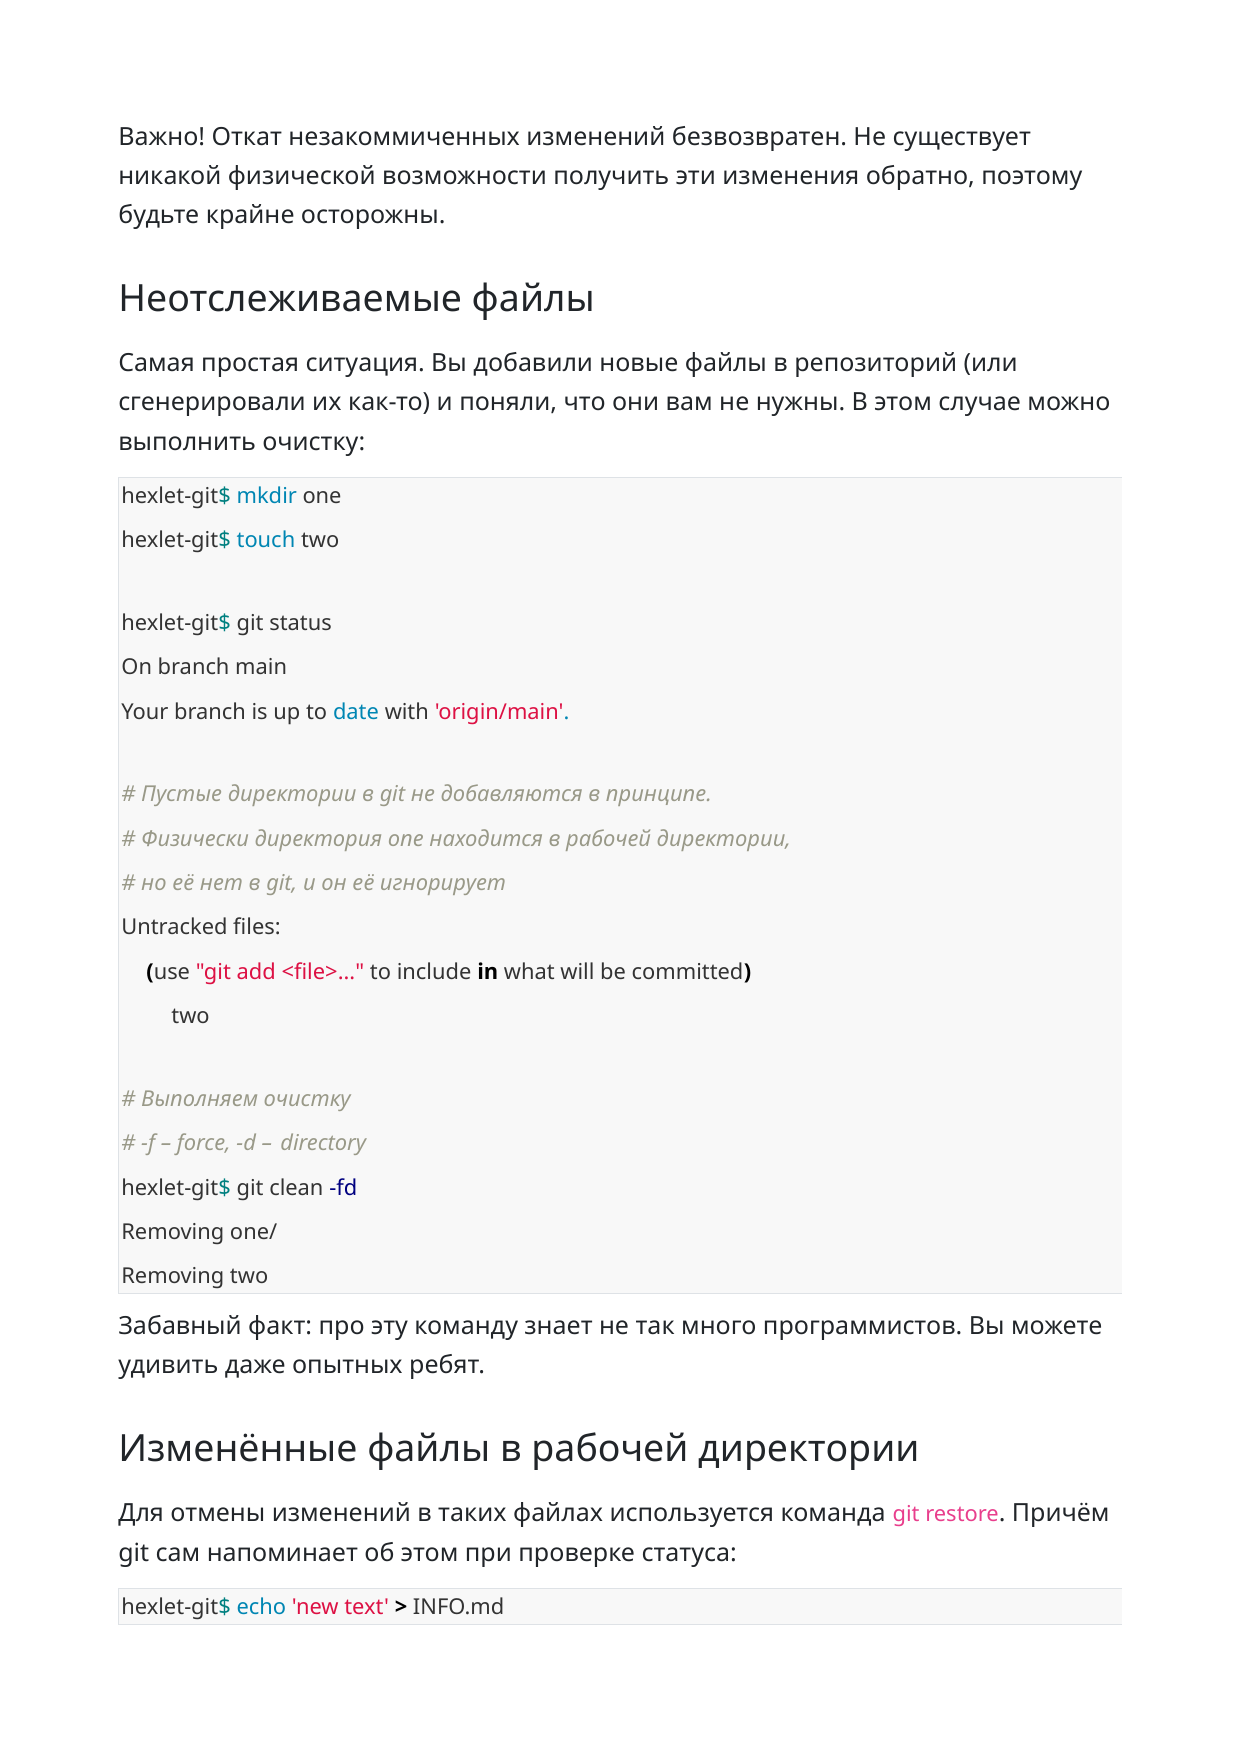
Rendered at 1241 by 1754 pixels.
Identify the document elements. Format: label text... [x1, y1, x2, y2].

text # Пустые директории в git не добавляются в принципе. [119, 775, 1122, 808]
text # но её нет в git, и он её игнорирует [119, 864, 1122, 897]
text Your branch is up to date with 'origin/main'. [119, 693, 1122, 725]
text Самая простая ситуация. Вы добавили новые файлы в репозиторий (или сгенерировали их как-то) и поняли, что они вам не нужны. В этом случае можно выполнить очистку: [118, 345, 1122, 457]
text Забавный факт: про эту команду знает не так много программистов. Вы можете удивить даже опытных ребят. [118, 1308, 1122, 1381]
text hexlet-git$ touch two [119, 521, 1122, 554]
text # Выполняем очистку [119, 1080, 1122, 1112]
text Untracked files: [119, 908, 1122, 941]
text # -f – force, -d – directory [119, 1124, 1122, 1157]
text hexlet-git$ git status [119, 604, 1122, 637]
text Для отмены изменений в таких файлах используется команда git restore. Причём git сам напоминает об этом при проверке статуса: [118, 1495, 1122, 1568]
subtitle Неотслеживаемые файлы [118, 271, 1122, 322]
text (use "git add <file>..." to include in what will be committed) [119, 953, 1122, 986]
text Removing one/ [119, 1213, 1122, 1246]
text hexlet-git$ mkdir one [119, 478, 1122, 510]
text On branch main [119, 648, 1122, 681]
text Removing two [119, 1257, 1122, 1293]
text hexlet-git$ echo 'new text' > INFO.md [119, 1589, 1122, 1624]
subtitle Изменённые файлы в рабочей директории [118, 1421, 1122, 1472]
text Важно! Откат незакоммиченных изменений безвозвратен. Не существует никакой физической возможности получить эти изменения обратно, поэтому будьте крайне осторожны. [118, 118, 1122, 231]
text hexlet-git$ git clean -fd [119, 1168, 1122, 1201]
text # Физически директория one находится в рабочей директории, [119, 819, 1122, 852]
text two [119, 997, 1122, 1030]
